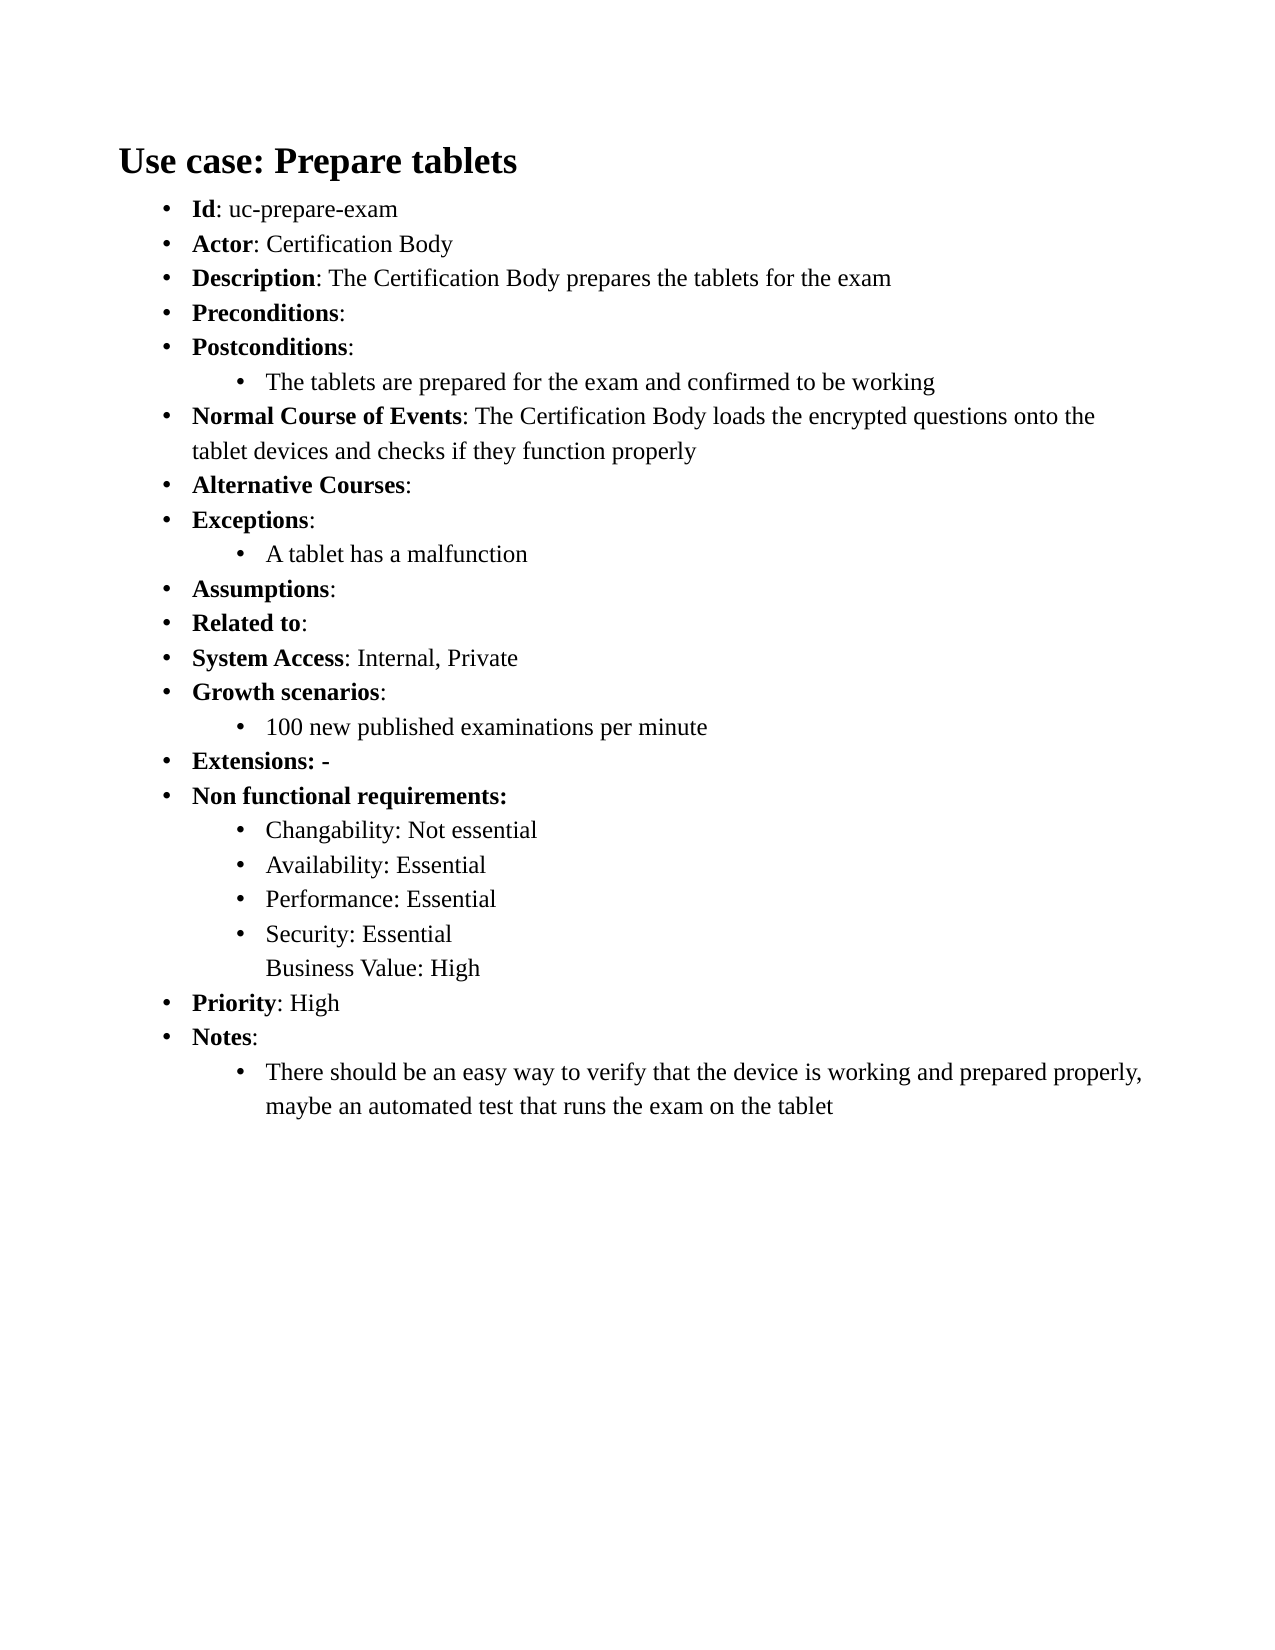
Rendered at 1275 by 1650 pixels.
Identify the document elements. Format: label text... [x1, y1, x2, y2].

subtitle Use case: Prepare tablets [118, 139, 1157, 182]
list Assumptions: [162, 574, 1157, 603]
list Postconditions: [162, 332, 1157, 361]
list Priority: High [162, 988, 1157, 1016]
list Security: Essential [236, 919, 1157, 947]
list Non functional requirements: [162, 781, 1157, 809]
list Extensions: - [162, 746, 1157, 775]
list Preconditions: [162, 298, 1157, 327]
list Performance: Essential [236, 884, 1157, 913]
list Changability: Not essential [236, 815, 1157, 844]
list Id: uc-prepare-exam [162, 194, 1157, 223]
list A tablet has a malfunction [236, 539, 1157, 568]
list Actor: Certification Body [162, 229, 1157, 258]
list Business Value: High [236, 953, 1157, 982]
list System Access: Internal, Private [162, 643, 1157, 672]
list 100 new published examinations per minute [236, 712, 1157, 741]
list The tablets are prepared for the exam and confirmed to be working [236, 367, 1157, 396]
list Related to: [162, 608, 1157, 637]
list Alternative Courses: [162, 470, 1157, 499]
list Notes: [162, 1022, 1157, 1051]
list Growth scenarios: [162, 677, 1157, 706]
list Description: The Certification Body prepares the tablets for the exam [162, 263, 1157, 292]
list There should be an easy way to verify that the device is working and prepared properly, maybe an automated test that runs the exam on the tablet [236, 1057, 1157, 1120]
list Exceptions: [162, 505, 1157, 534]
list Availability: Essential [236, 850, 1157, 878]
list Normal Course of Events: The Certification Body loads the encrypted questions onto the tablet devices and checks if they function properly [162, 401, 1157, 465]
